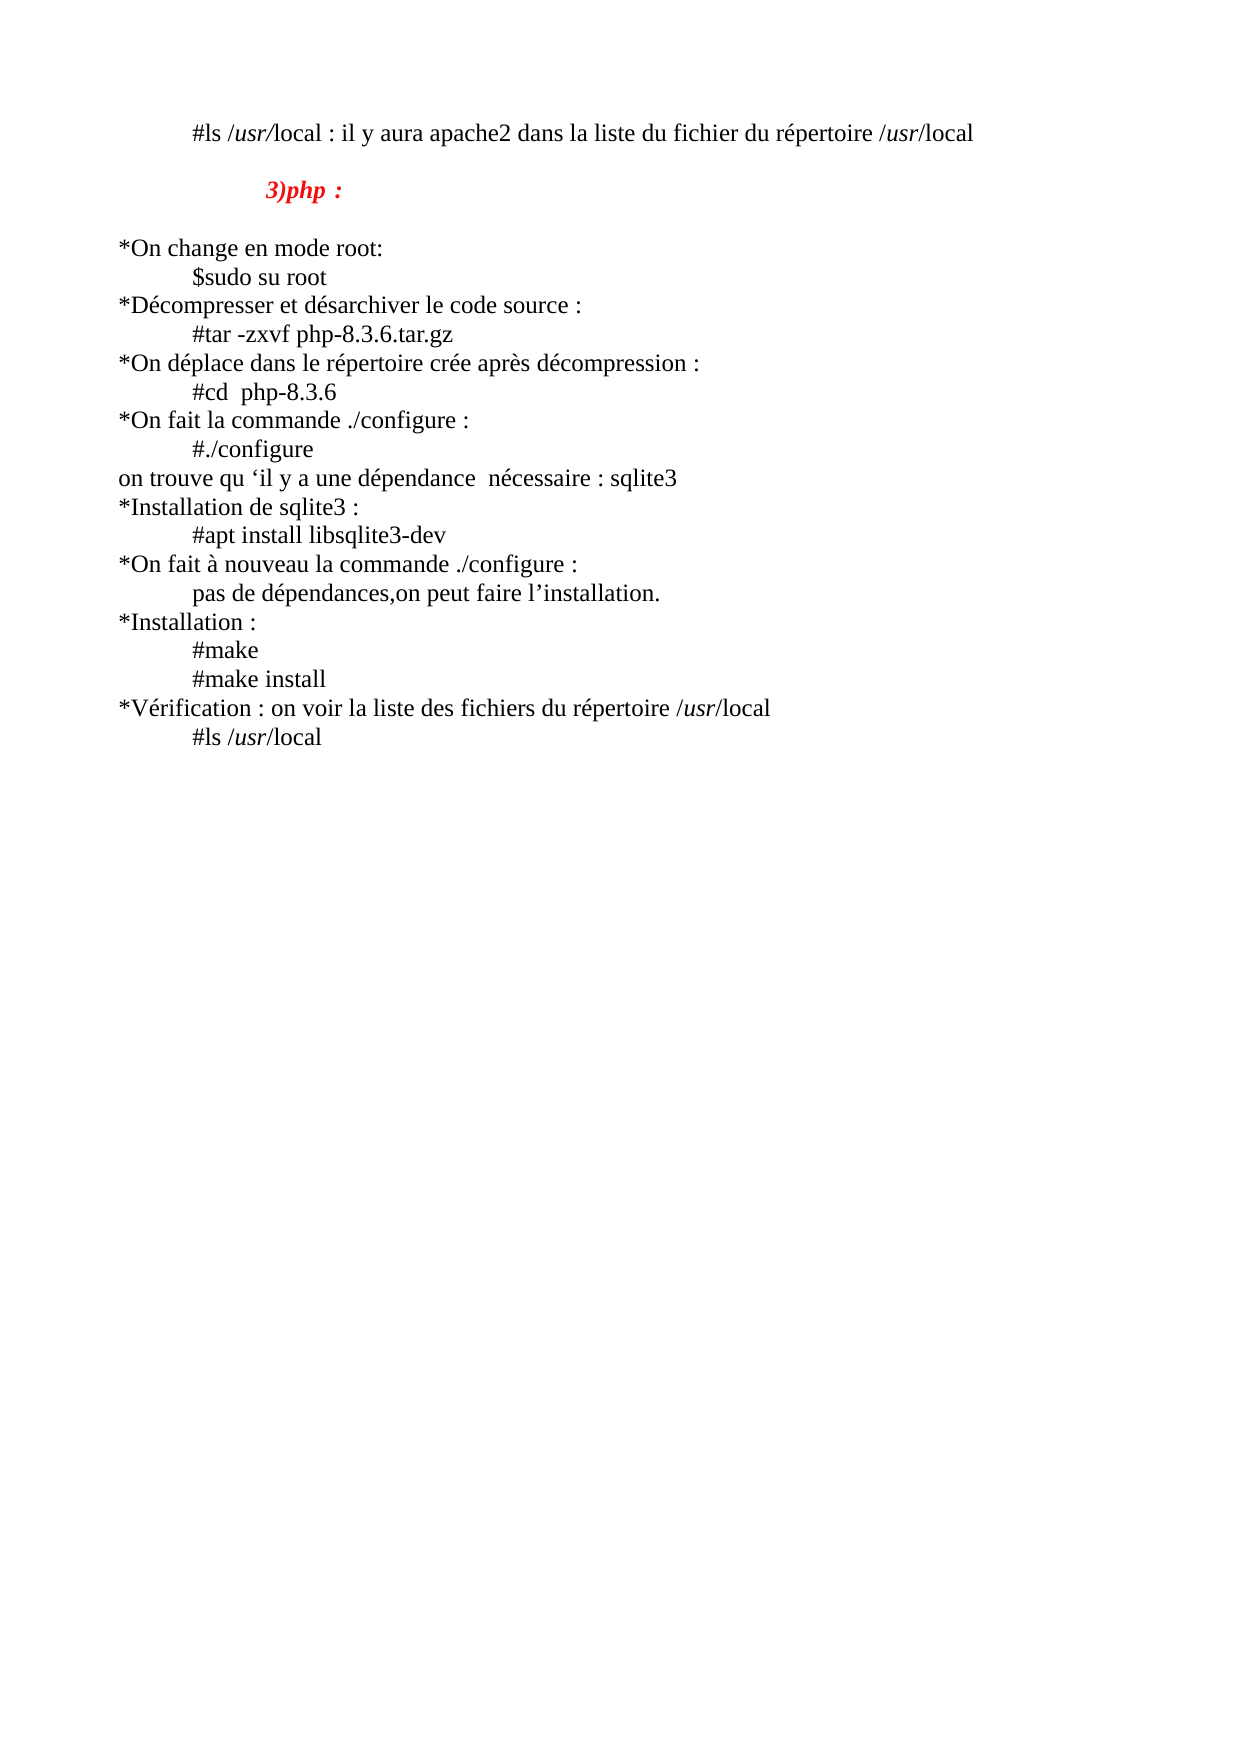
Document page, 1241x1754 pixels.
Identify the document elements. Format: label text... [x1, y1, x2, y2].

text #./configure [118, 434, 1122, 463]
text 3)php : [118, 176, 1122, 204]
text on trouve qu ‘il y a une dépendance nécessaire : sqlite3 [118, 463, 1122, 492]
text #make [118, 636, 1122, 664]
text pas de dépendances,on peut faire l’installation. [118, 578, 1122, 607]
text *On change en mode root: [118, 233, 1122, 262]
text $sudo su root [118, 262, 1122, 291]
text #make install [118, 664, 1122, 693]
text #cd php-8.3.6 [118, 377, 1122, 406]
text #ls /usr/local [118, 722, 1122, 751]
text #apt install libsqlite3-dev [118, 521, 1122, 549]
text #tar -zxvf php-8.3.6.tar.gz [118, 319, 1122, 348]
text *On déplace dans le répertoire crée après décompression : [118, 348, 1122, 377]
text *Vérification : on voir la liste des fichiers du répertoire /usr/local [118, 693, 1122, 722]
text *Installation : [118, 607, 1122, 636]
text *On fait la commande ./configure : [118, 406, 1122, 434]
text *On fait à nouveau la commande ./configure : [118, 549, 1122, 578]
text *Décompresser et désarchiver le code source : [118, 291, 1122, 319]
text #ls /usr/local : il y aura apache2 dans la liste du fichier du répertoire /usr/local [118, 118, 1122, 147]
text *Installation de sqlite3 : [118, 492, 1122, 521]
